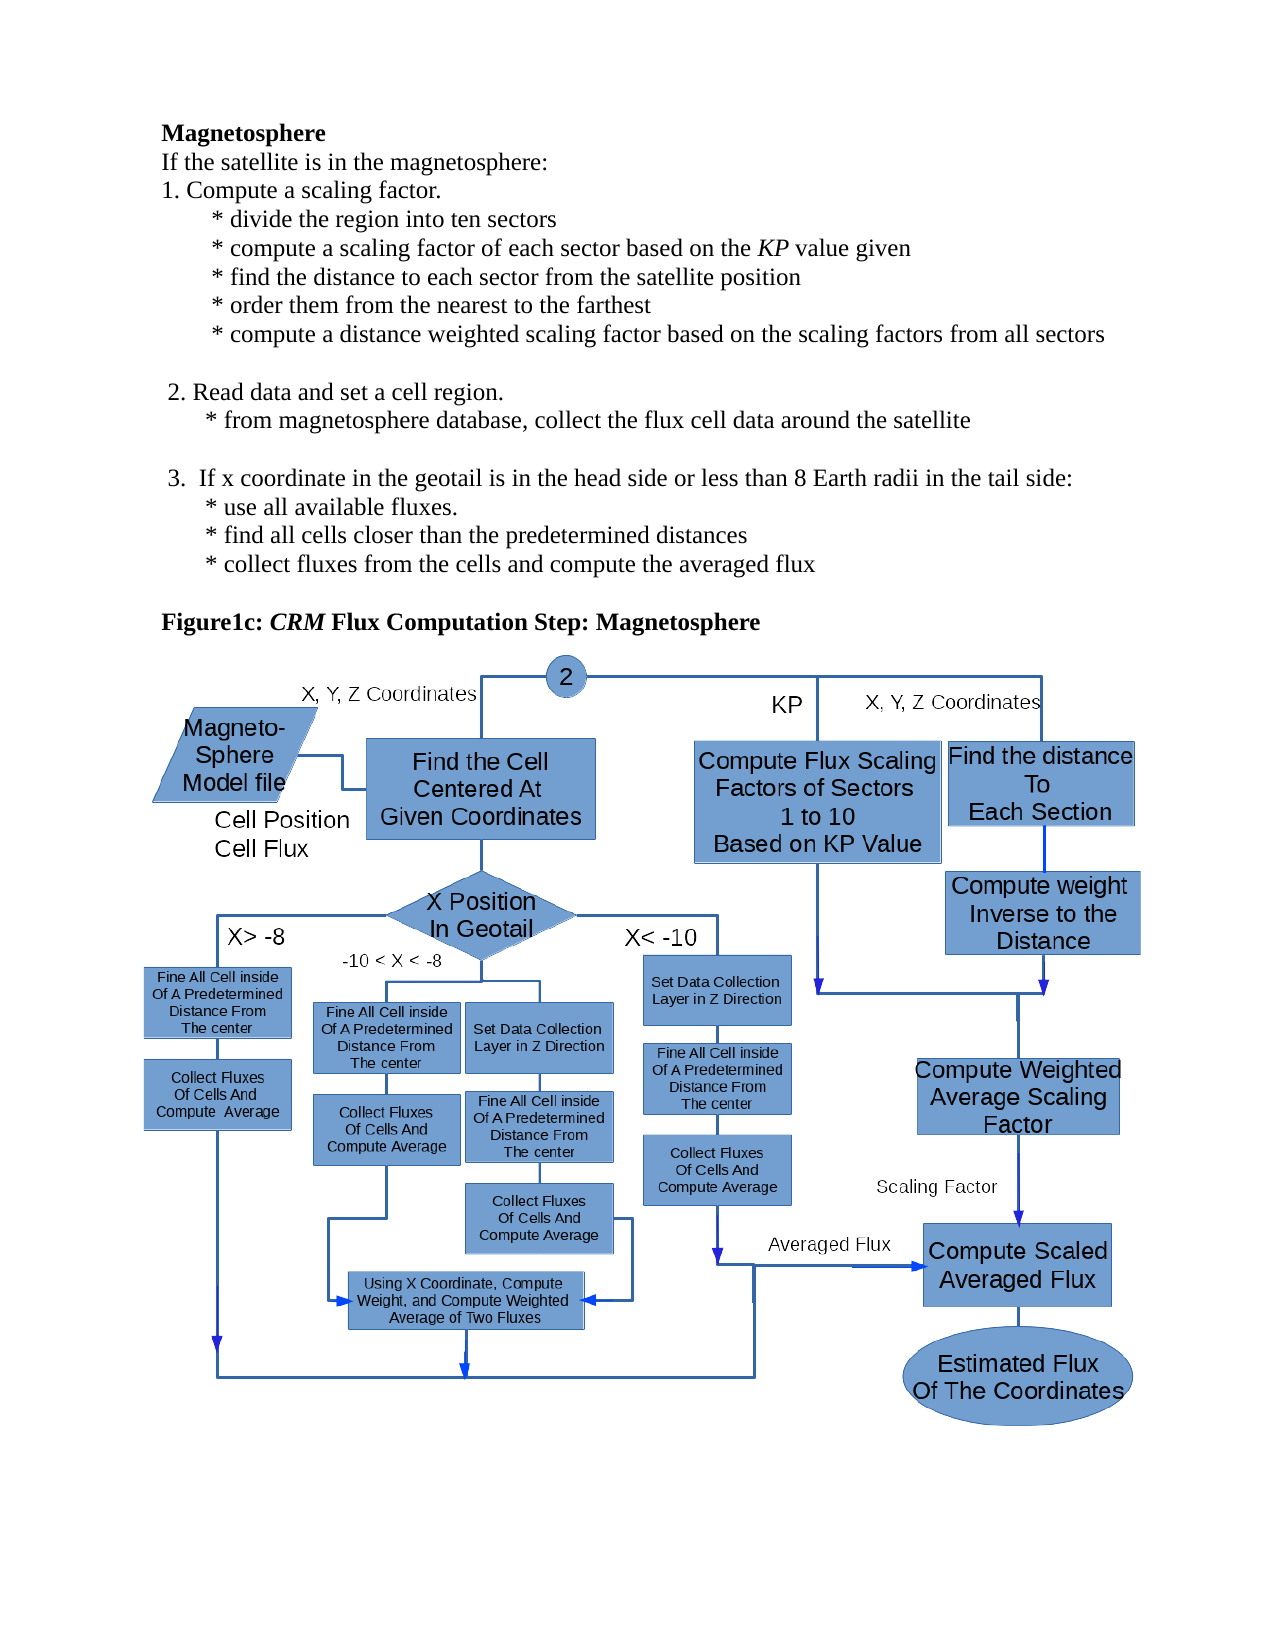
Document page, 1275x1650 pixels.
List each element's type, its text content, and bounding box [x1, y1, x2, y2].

text * find the distance to each sector from the satellite position [161, 262, 1158, 291]
picture [143, 655, 1141, 1426]
text Figure1c: CRM Flux Computation Step: Magnetosphere [161, 607, 1158, 636]
text 3. If x coordinate in the geotail is in the head side or less than 8 Earth radii in the tail side: [161, 463, 1158, 492]
text * from magnetosphere database, collect the flux cell data around the satellite [161, 406, 1158, 434]
text * compute a scaling factor of each sector based on the KP value given [161, 233, 1158, 262]
text * order them from the nearest to the farthest [161, 291, 1158, 319]
text * use all available fluxes. [161, 492, 1158, 521]
text * collect fluxes from the cells and compute the averaged flux [161, 549, 1158, 578]
text * compute a distance weighted scaling factor based on the scaling factors from all sectors [161, 319, 1158, 348]
text * find all cells closer than the predetermined distances [161, 521, 1158, 549]
text * divide the region into ten sectors [161, 204, 1158, 233]
text If the satellite is in the magnetosphere: [161, 147, 1158, 176]
text 1. Compute a scaling factor. [161, 176, 1158, 204]
text Magnetosphere [161, 118, 1158, 147]
text 2. Read data and set a cell region. [161, 377, 1158, 406]
